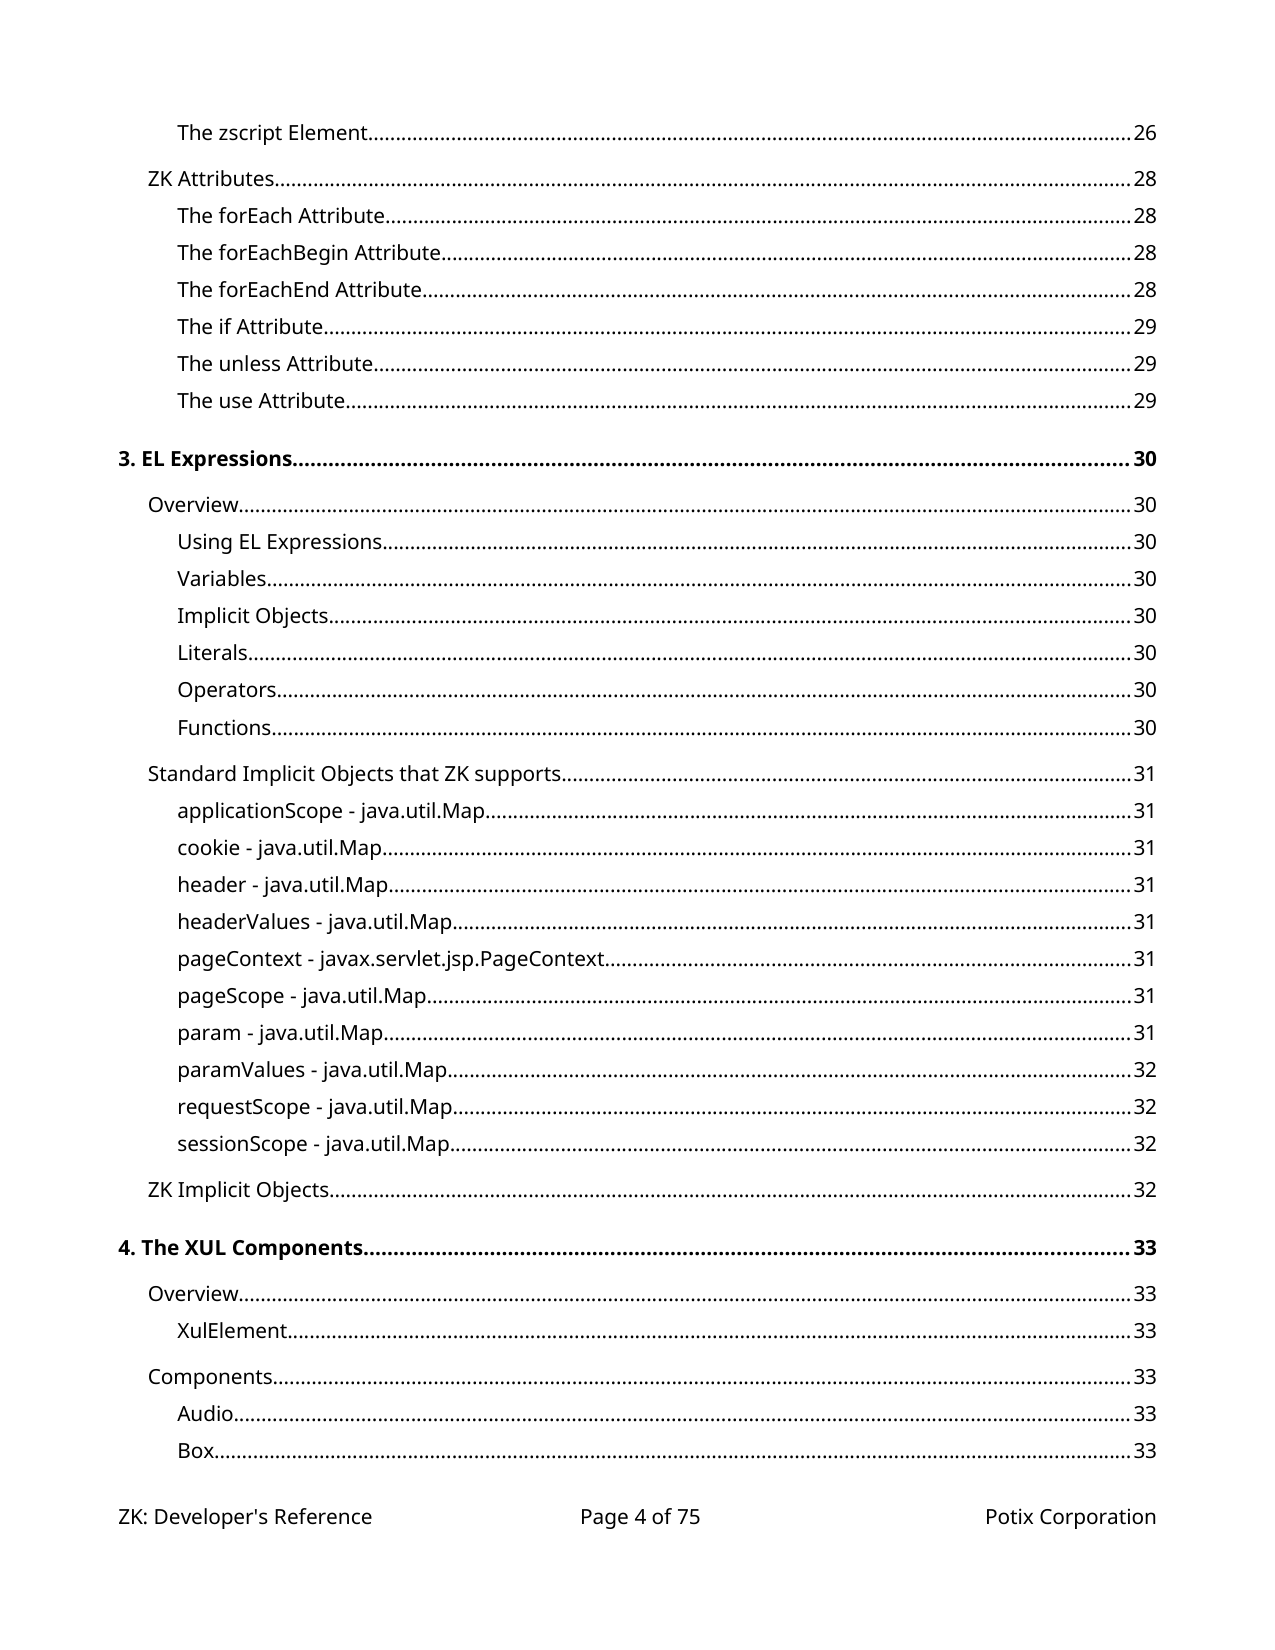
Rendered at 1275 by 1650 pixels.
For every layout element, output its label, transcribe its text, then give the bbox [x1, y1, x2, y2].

text Box 33 [177, 1436, 1157, 1464]
text header - java.util.Map 31 [177, 870, 1157, 898]
text ZK Attributes 28 [148, 164, 1157, 192]
text The forEachBegin Attribute 28 [177, 238, 1157, 266]
text Implicit Objects 30 [177, 601, 1157, 630]
text The use Attribute 29 [177, 387, 1157, 415]
text 4. The XUL Components 33 [118, 1233, 1157, 1261]
text requestScope - java.util.Map 32 [177, 1092, 1157, 1121]
text The zscript Element 26 [177, 118, 1157, 146]
text Using EL Expressions 30 [177, 527, 1157, 556]
text The forEach Attribute 28 [177, 201, 1157, 229]
text The unless Attribute 29 [177, 349, 1157, 378]
text Variables 30 [177, 564, 1157, 593]
text The if Attribute 29 [177, 312, 1157, 341]
text Overview 33 [148, 1279, 1157, 1307]
text Components 33 [148, 1362, 1157, 1390]
text sessionScope - java.util.Map 32 [177, 1129, 1157, 1158]
text param - java.util.Map 31 [177, 1018, 1157, 1046]
text Overview 30 [148, 490, 1157, 518]
text pageContext - javax.servlet.jsp.PageContext 31 [177, 944, 1157, 972]
text pageScope - java.util.Map 31 [177, 981, 1157, 1009]
text cookie - java.util.Map 31 [177, 833, 1157, 861]
text 3. EL Expressions 30 [118, 444, 1157, 472]
text Audio 33 [177, 1399, 1157, 1427]
text XulElement 33 [177, 1316, 1157, 1344]
text paramValues - java.util.Map 32 [177, 1055, 1157, 1083]
text applicationScope - java.util.Map 31 [177, 796, 1157, 824]
text Literals 30 [177, 638, 1157, 667]
text headerValues - java.util.Map 31 [177, 907, 1157, 935]
text Functions 30 [177, 713, 1157, 741]
text ZK Implicit Objects 32 [148, 1175, 1157, 1204]
text The forEachEnd Attribute 28 [177, 275, 1157, 303]
text Operators 30 [177, 676, 1157, 704]
text Standard Implicit Objects that ZK supports 31 [148, 759, 1157, 787]
